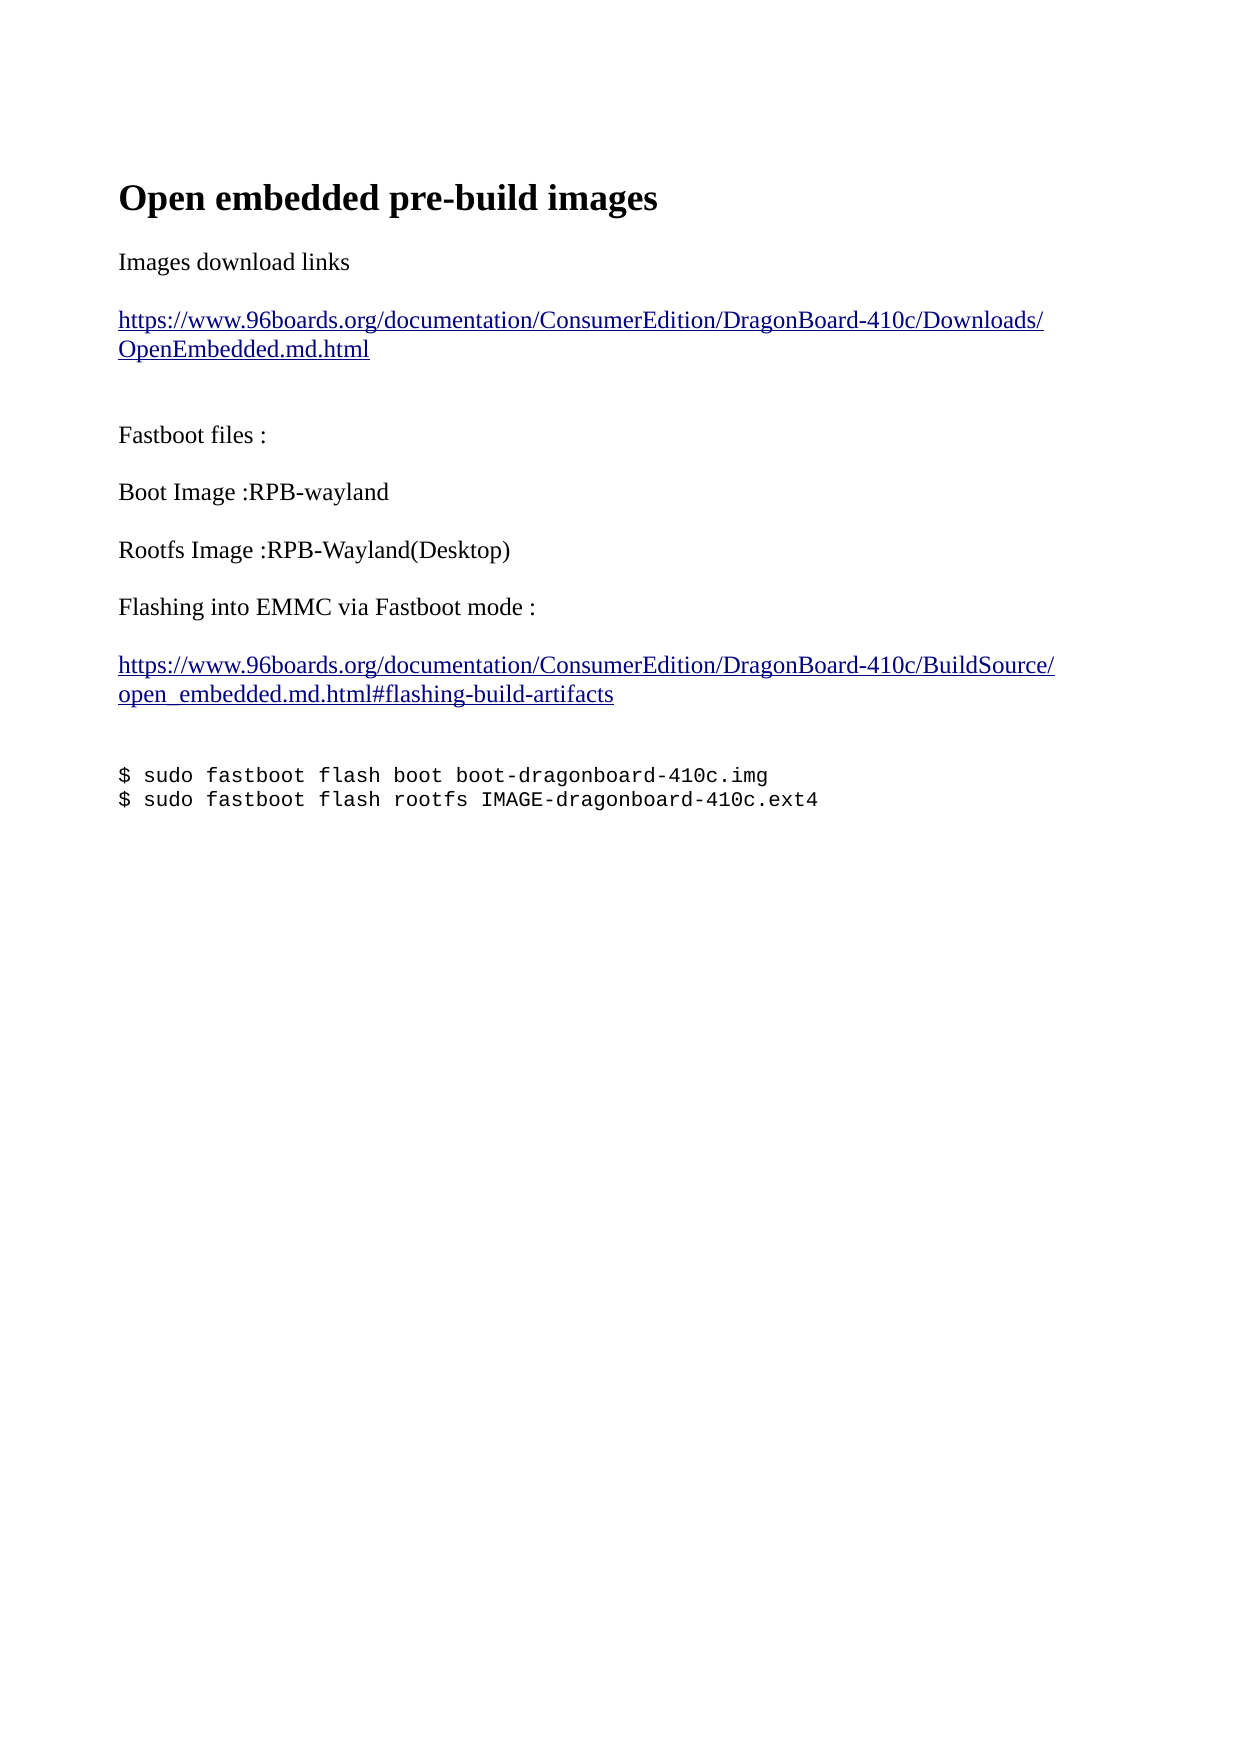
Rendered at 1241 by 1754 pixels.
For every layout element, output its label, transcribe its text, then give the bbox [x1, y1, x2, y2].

text $ sudo fastboot flash rootfs IMAGE-dragonboard-410c.ext4 [118, 789, 1122, 812]
text Flashing into EMMC via Fastboot mode : [118, 592, 1122, 621]
text Boot Image :RPB-wayland [118, 477, 1122, 506]
text Rootfs Image :RPB-Wayland(Desktop) [118, 535, 1122, 564]
text https://www.96boards.org/documentation/ConsumerEdition/DragonBoard-410c/BuildSource/open_embedded.md.html#flashing-build-artifacts [118, 650, 1122, 707]
text $ sudo fastboot flash boot boot-dragonboard-410c.img [118, 765, 1122, 789]
text Open embedded pre-build images [118, 176, 1122, 219]
text Fastboot files : [118, 420, 1122, 449]
text https://www.96boards.org/documentation/ConsumerEdition/DragonBoard-410c/Downloads/OpenEmbedded.md.html [118, 305, 1122, 362]
text Images download links [118, 247, 1122, 276]
